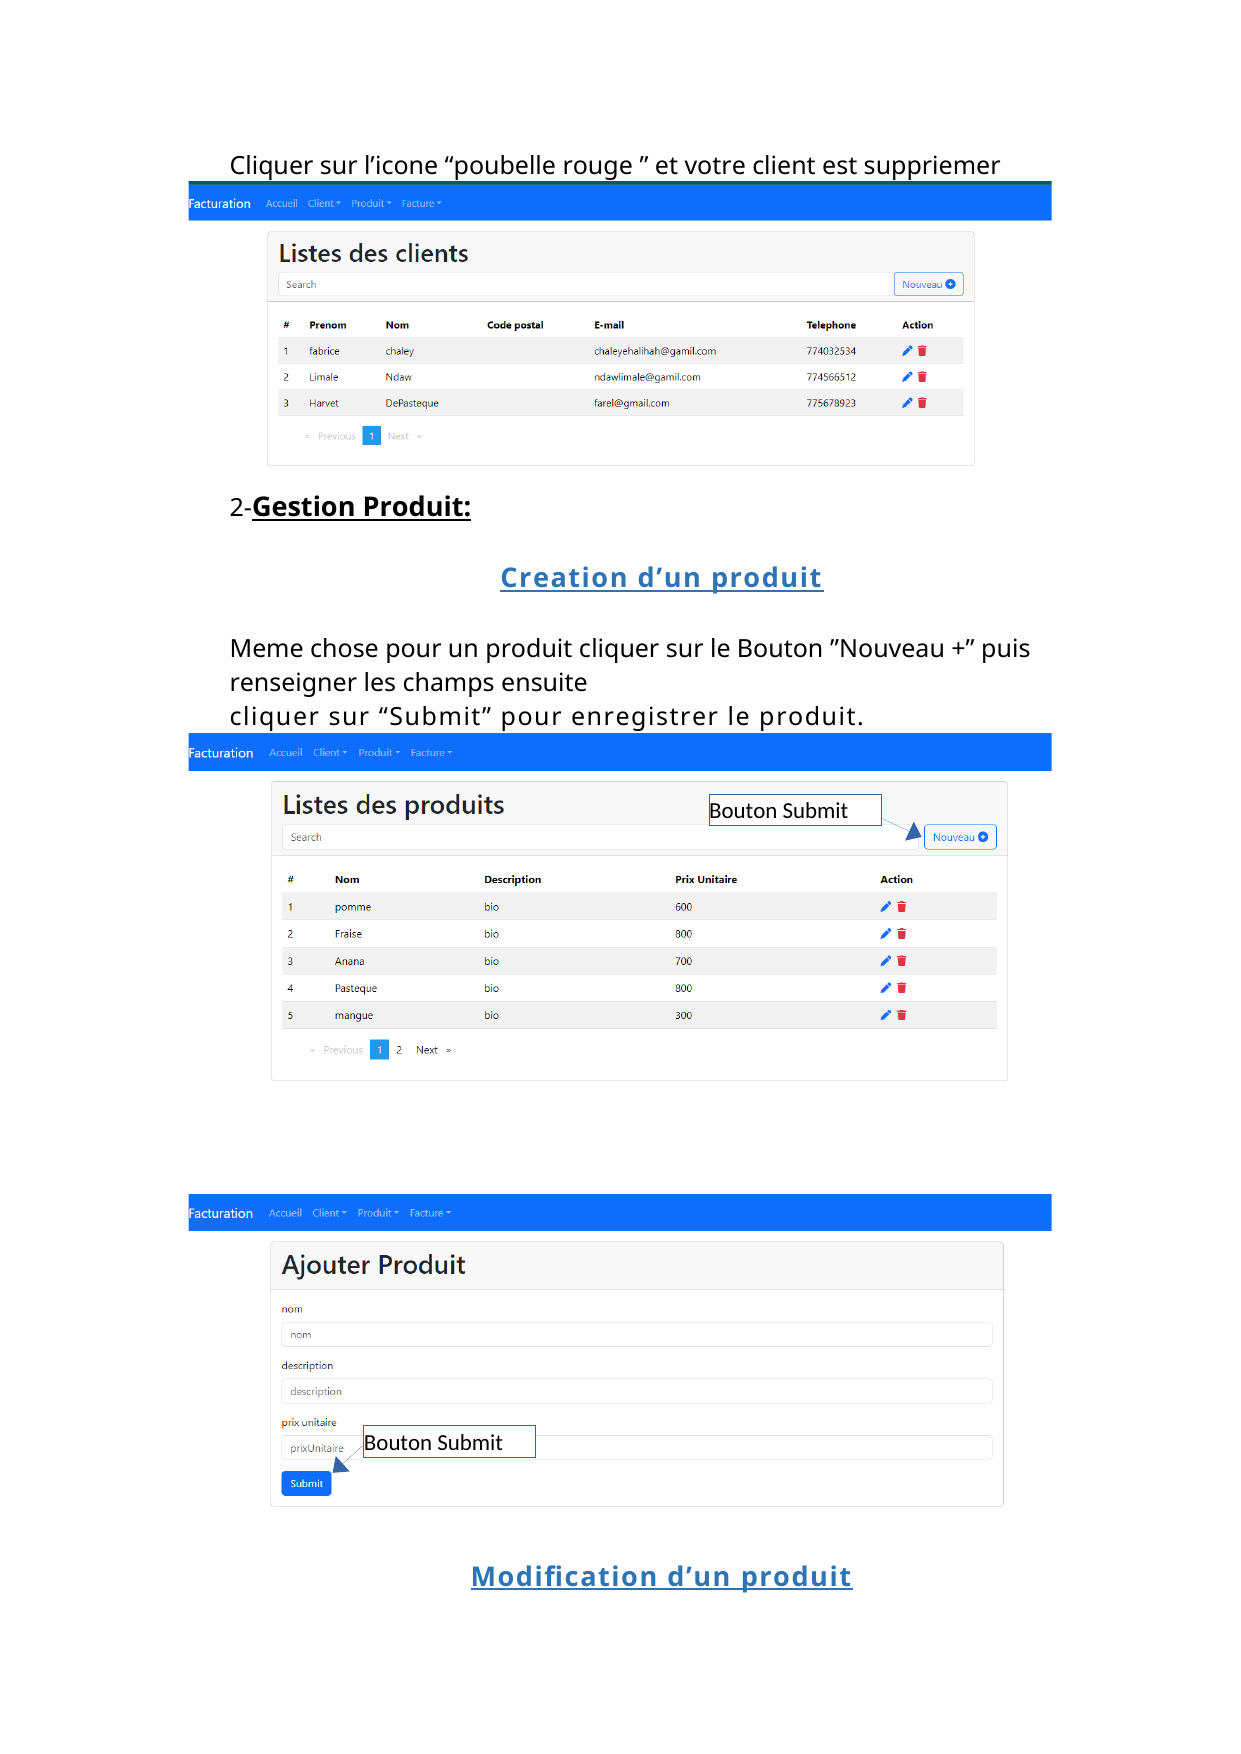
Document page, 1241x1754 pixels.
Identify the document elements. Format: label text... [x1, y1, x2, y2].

subtitle Creation d’un produit [229, 559, 1093, 596]
picture [188, 733, 1052, 1108]
list cliquer sur “Submit” pour enregistrer le produit. [229, 699, 1093, 733]
list Meme chose pour un produit cliquer sur le Bouton ”Nouveau +” puis renseigner les champs ensuite [229, 631, 1093, 699]
picture [188, 1194, 1052, 1539]
subtitle Modification d’un produit [229, 1194, 1093, 1594]
picture [188, 181, 1052, 488]
list Cliquer sur l’icone “poubelle rouge ” et votre client est suppriemer [229, 148, 1093, 182]
list 2-Gestion Produit: [229, 182, 1093, 525]
